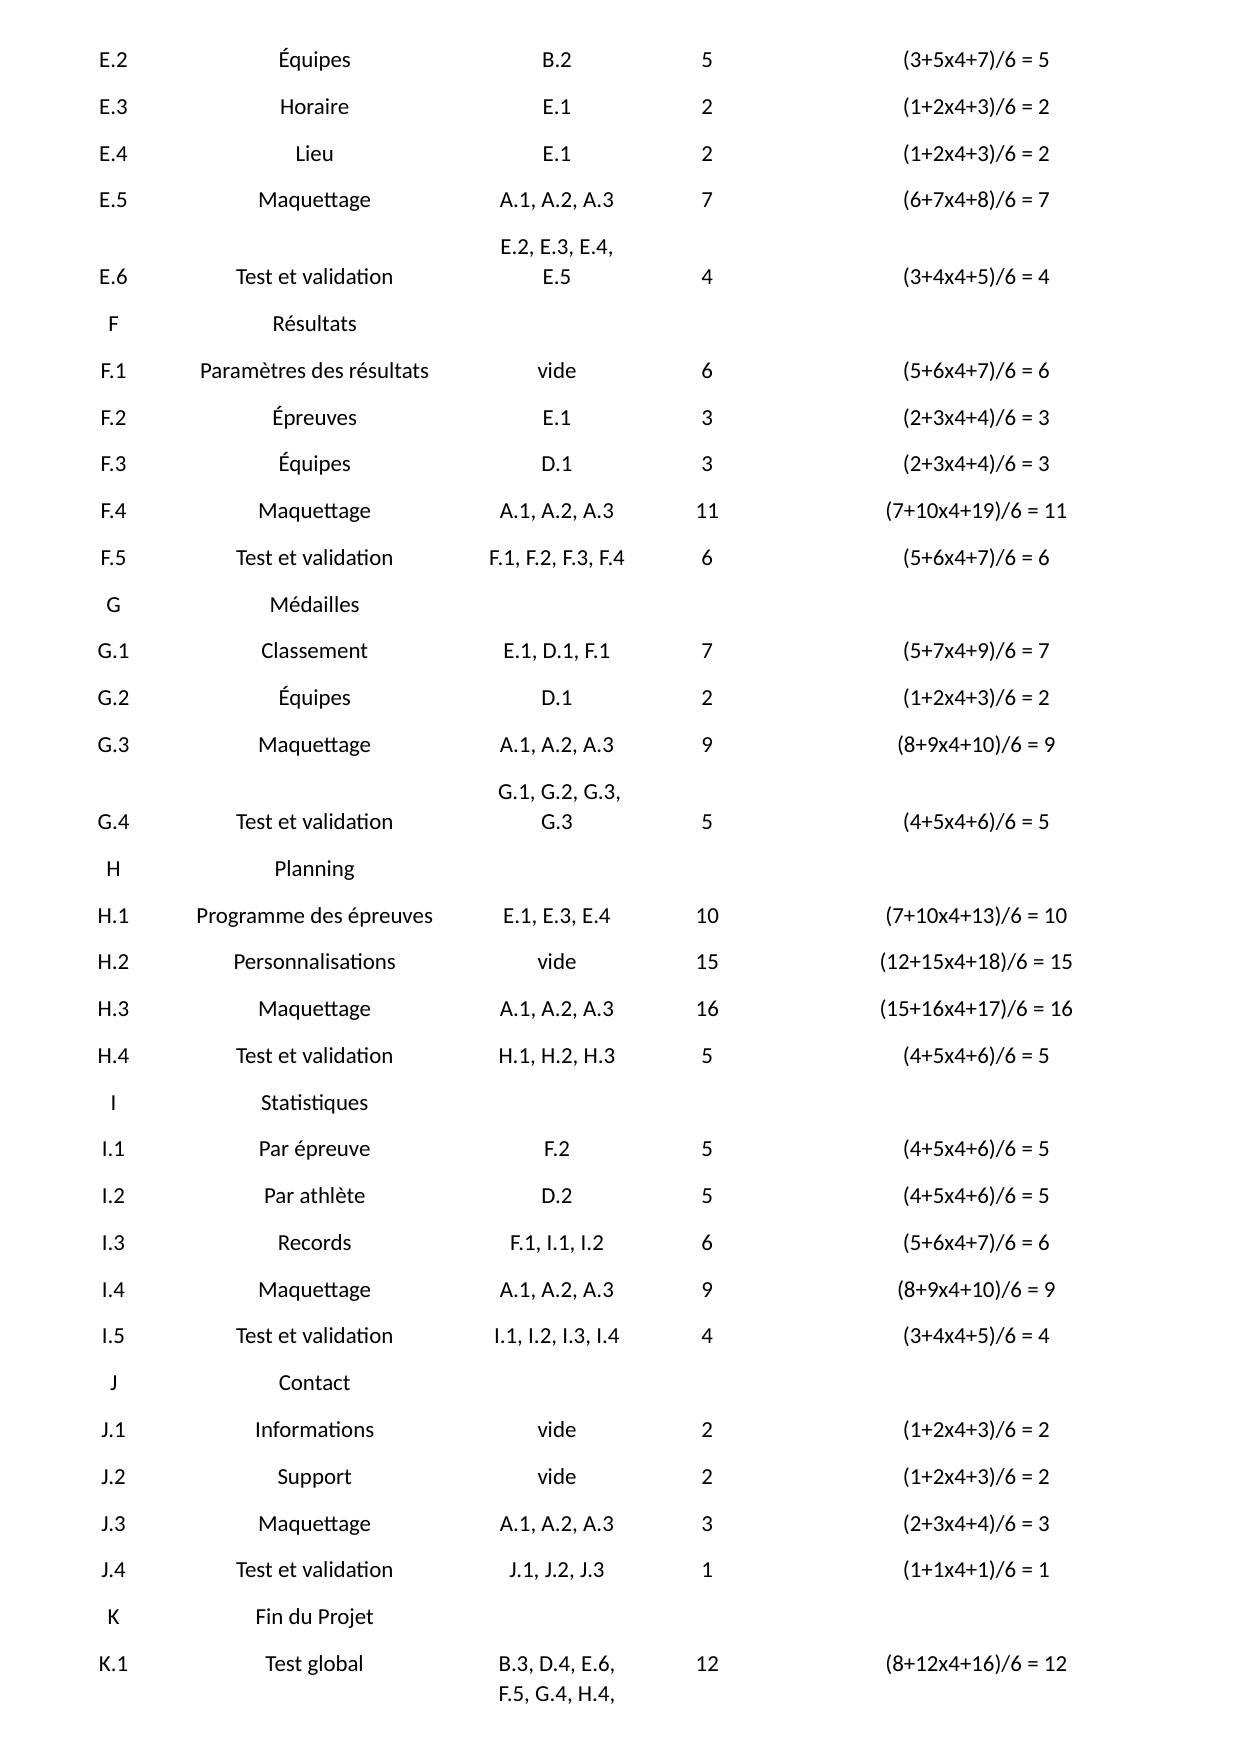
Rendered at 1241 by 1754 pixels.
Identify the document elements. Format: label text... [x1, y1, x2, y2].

table_cell Informations [149, 1415, 481, 1462]
table_cell G.1, G.2, G.3, G.3 [481, 777, 633, 854]
table_cell F.2 [481, 1135, 633, 1181]
table_cell A.1, A.2, A.3 [481, 1275, 633, 1322]
table_cell (2+3x4+4)/6 = 3 [781, 450, 1171, 496]
table_cell G.1 [78, 637, 148, 683]
table_cell (4+5x4+6)/6 = 5 [781, 1041, 1171, 1088]
table_cell 5 [633, 777, 781, 854]
table_cell J.2 [78, 1462, 148, 1509]
table_cell D.1 [481, 450, 633, 496]
table_cell Par athlète [149, 1181, 481, 1228]
table_cell [481, 1602, 633, 1649]
table_cell (3+5x4+7)/6 = 5 [781, 45, 1171, 92]
table_cell F.1, I.1, I.2 [481, 1228, 633, 1275]
table_cell 10 [633, 901, 781, 947]
table_cell (2+3x4+4)/6 = 3 [781, 1509, 1171, 1556]
table_cell Médailles [149, 590, 481, 637]
table_cell Planning [149, 854, 481, 901]
table_cell (1+2x4+3)/6 = 2 [781, 684, 1171, 730]
table_cell Test et validation [149, 232, 481, 309]
table_cell A.1, A.2, A.3 [481, 1509, 633, 1556]
table_cell Maquettage [149, 1509, 481, 1556]
table_cell (4+5x4+6)/6 = 5 [781, 1181, 1171, 1228]
table_cell F.5 [78, 543, 148, 590]
table_cell E.6 [78, 232, 148, 309]
table_cell 6 [633, 356, 781, 403]
table_cell [781, 1088, 1171, 1134]
table_cell [481, 1088, 633, 1134]
table_cell [633, 590, 781, 637]
table_cell 7 [633, 637, 781, 683]
table_cell [781, 1602, 1171, 1649]
table_cell J.3 [78, 1509, 148, 1556]
table_cell Records [149, 1228, 481, 1275]
table_cell (1+2x4+3)/6 = 2 [781, 1415, 1171, 1462]
table_cell [781, 1369, 1171, 1415]
table_cell [633, 1088, 781, 1134]
table_cell Maquettage [149, 994, 481, 1041]
table_cell Par épreuve [149, 1135, 481, 1181]
table_cell H [78, 854, 148, 901]
table_cell (5+6x4+7)/6 = 6 [781, 1228, 1171, 1275]
table_cell [781, 854, 1171, 901]
table_cell Test et validation [149, 543, 481, 590]
table_cell B.3, D.4, E.6, F.5, G.4, H.4, [481, 1649, 633, 1707]
table_cell (6+7x4+8)/6 = 7 [781, 186, 1171, 232]
table_cell I.4 [78, 1275, 148, 1322]
table_cell E.5 [78, 186, 148, 232]
table_cell E.1 [481, 139, 633, 186]
table_cell E.1, E.3, E.4 [481, 901, 633, 947]
table_cell Programme des épreuves [149, 901, 481, 947]
table_cell (5+7x4+9)/6 = 7 [781, 637, 1171, 683]
table_cell 2 [633, 1415, 781, 1462]
table_cell Support [149, 1462, 481, 1509]
table_cell I.3 [78, 1228, 148, 1275]
table_cell (1+1x4+1)/6 = 1 [781, 1556, 1171, 1602]
table_cell [481, 854, 633, 901]
table_cell (7+10x4+19)/6 = 11 [781, 496, 1171, 543]
table_cell Fin du Projet [149, 1602, 481, 1649]
table_cell H.3 [78, 994, 148, 1041]
table_cell 5 [633, 45, 781, 92]
table_cell [633, 854, 781, 901]
table_cell Test et validation [149, 1322, 481, 1368]
table_cell Épreuves [149, 403, 481, 449]
table_cell 2 [633, 684, 781, 730]
table_cell [481, 590, 633, 637]
table_cell (5+6x4+7)/6 = 6 [781, 543, 1171, 590]
table_cell (5+6x4+7)/6 = 6 [781, 356, 1171, 403]
table_cell 12 [633, 1649, 781, 1707]
table_cell vide [481, 1462, 633, 1509]
table_cell J [78, 1369, 148, 1415]
table_cell E.1, D.1, F.1 [481, 637, 633, 683]
table_cell 5 [633, 1181, 781, 1228]
table_cell D.1 [481, 684, 633, 730]
table_cell G.2 [78, 684, 148, 730]
table_cell Maquettage [149, 730, 481, 777]
table_cell J.4 [78, 1556, 148, 1602]
table_cell K [78, 1602, 148, 1649]
table_cell vide [481, 948, 633, 994]
table_cell 5 [633, 1135, 781, 1181]
table_cell I.2 [78, 1181, 148, 1228]
table_cell [633, 1369, 781, 1415]
table_cell (4+5x4+6)/6 = 5 [781, 1135, 1171, 1181]
table_cell 1 [633, 1556, 781, 1602]
table_cell I.1, I.2, I.3, I.4 [481, 1322, 633, 1368]
table_cell Équipes [149, 450, 481, 496]
table_cell A.1, A.2, A.3 [481, 994, 633, 1041]
table_cell 3 [633, 1509, 781, 1556]
table_cell (3+4x4+5)/6 = 4 [781, 232, 1171, 309]
table_cell A.1, A.2, A.3 [481, 496, 633, 543]
table_cell vide [481, 356, 633, 403]
table_cell 3 [633, 403, 781, 449]
table_cell [781, 590, 1171, 637]
table_cell E.1 [481, 92, 633, 139]
table_cell F.3 [78, 450, 148, 496]
table_cell Classement [149, 637, 481, 683]
table_cell Personnalisations [149, 948, 481, 994]
table_cell 3 [633, 450, 781, 496]
table_cell [781, 309, 1171, 356]
table_cell A.1, A.2, A.3 [481, 186, 633, 232]
table_cell Équipes [149, 684, 481, 730]
table_cell K.1 [78, 1649, 148, 1707]
table_cell 2 [633, 92, 781, 139]
table_cell A.1, A.2, A.3 [481, 730, 633, 777]
table_cell (8+9x4+10)/6 = 9 [781, 1275, 1171, 1322]
table_cell F.4 [78, 496, 148, 543]
table_cell Paramètres des résultats [149, 356, 481, 403]
table_cell [481, 309, 633, 356]
table_cell Maquettage [149, 186, 481, 232]
table_cell (1+2x4+3)/6 = 2 [781, 1462, 1171, 1509]
table_cell Test global [149, 1649, 481, 1707]
table_cell E.2, E.3, E.4, E.5 [481, 232, 633, 309]
table_cell 11 [633, 496, 781, 543]
table_cell (2+3x4+4)/6 = 3 [781, 403, 1171, 449]
table_cell I.1 [78, 1135, 148, 1181]
table_cell (7+10x4+13)/6 = 10 [781, 901, 1171, 947]
table_cell Test et validation [149, 777, 481, 854]
table_cell [633, 309, 781, 356]
table_cell 2 [633, 1462, 781, 1509]
table_cell E.1 [481, 403, 633, 449]
table_cell 2 [633, 139, 781, 186]
table_cell 5 [633, 1041, 781, 1088]
table_cell Lieu [149, 139, 481, 186]
table_cell (3+4x4+5)/6 = 4 [781, 1322, 1171, 1368]
table_cell F.1 [78, 356, 148, 403]
table_cell Test et validation [149, 1041, 481, 1088]
table_cell I.5 [78, 1322, 148, 1368]
table_cell Horaire [149, 92, 481, 139]
table_cell J.1, J.2, J.3 [481, 1556, 633, 1602]
table_cell (8+9x4+10)/6 = 9 [781, 730, 1171, 777]
table_cell 9 [633, 730, 781, 777]
table_cell G.3 [78, 730, 148, 777]
table_cell 6 [633, 543, 781, 590]
table_cell (4+5x4+6)/6 = 5 [781, 777, 1171, 854]
table_cell (1+2x4+3)/6 = 2 [781, 139, 1171, 186]
table_cell B.2 [481, 45, 633, 92]
table_cell 9 [633, 1275, 781, 1322]
table_cell 16 [633, 994, 781, 1041]
table_cell (15+16x4+17)/6 = 16 [781, 994, 1171, 1041]
table_cell (12+15x4+18)/6 = 15 [781, 948, 1171, 994]
table_cell 15 [633, 948, 781, 994]
table_cell H.1, H.2, H.3 [481, 1041, 633, 1088]
table_cell H.4 [78, 1041, 148, 1088]
table_cell J.1 [78, 1415, 148, 1462]
table_cell E.2 [78, 45, 148, 92]
table_cell F.2 [78, 403, 148, 449]
table_cell G.4 [78, 777, 148, 854]
table_cell F.1, F.2, F.3, F.4 [481, 543, 633, 590]
table_cell F [78, 309, 148, 356]
table_cell Test et validation [149, 1556, 481, 1602]
table_cell Équipes [149, 45, 481, 92]
table_cell 4 [633, 232, 781, 309]
table_cell G [78, 590, 148, 637]
table_cell Maquettage [149, 1275, 481, 1322]
table_cell [633, 1602, 781, 1649]
table_cell Statistiques [149, 1088, 481, 1134]
table_cell H.1 [78, 901, 148, 947]
table_cell Contact [149, 1369, 481, 1415]
table_cell I [78, 1088, 148, 1134]
table_cell 6 [633, 1228, 781, 1275]
table_cell (1+2x4+3)/6 = 2 [781, 92, 1171, 139]
table_cell Résultats [149, 309, 481, 356]
table_cell E.4 [78, 139, 148, 186]
table_cell Maquettage [149, 496, 481, 543]
table_cell H.2 [78, 948, 148, 994]
table_cell 7 [633, 186, 781, 232]
table_cell vide [481, 1415, 633, 1462]
table_cell D.2 [481, 1181, 633, 1228]
table_cell [481, 1369, 633, 1415]
table_cell E.3 [78, 92, 148, 139]
table_cell 4 [633, 1322, 781, 1368]
table_cell (8+12x4+16)/6 = 12 [781, 1649, 1171, 1707]
